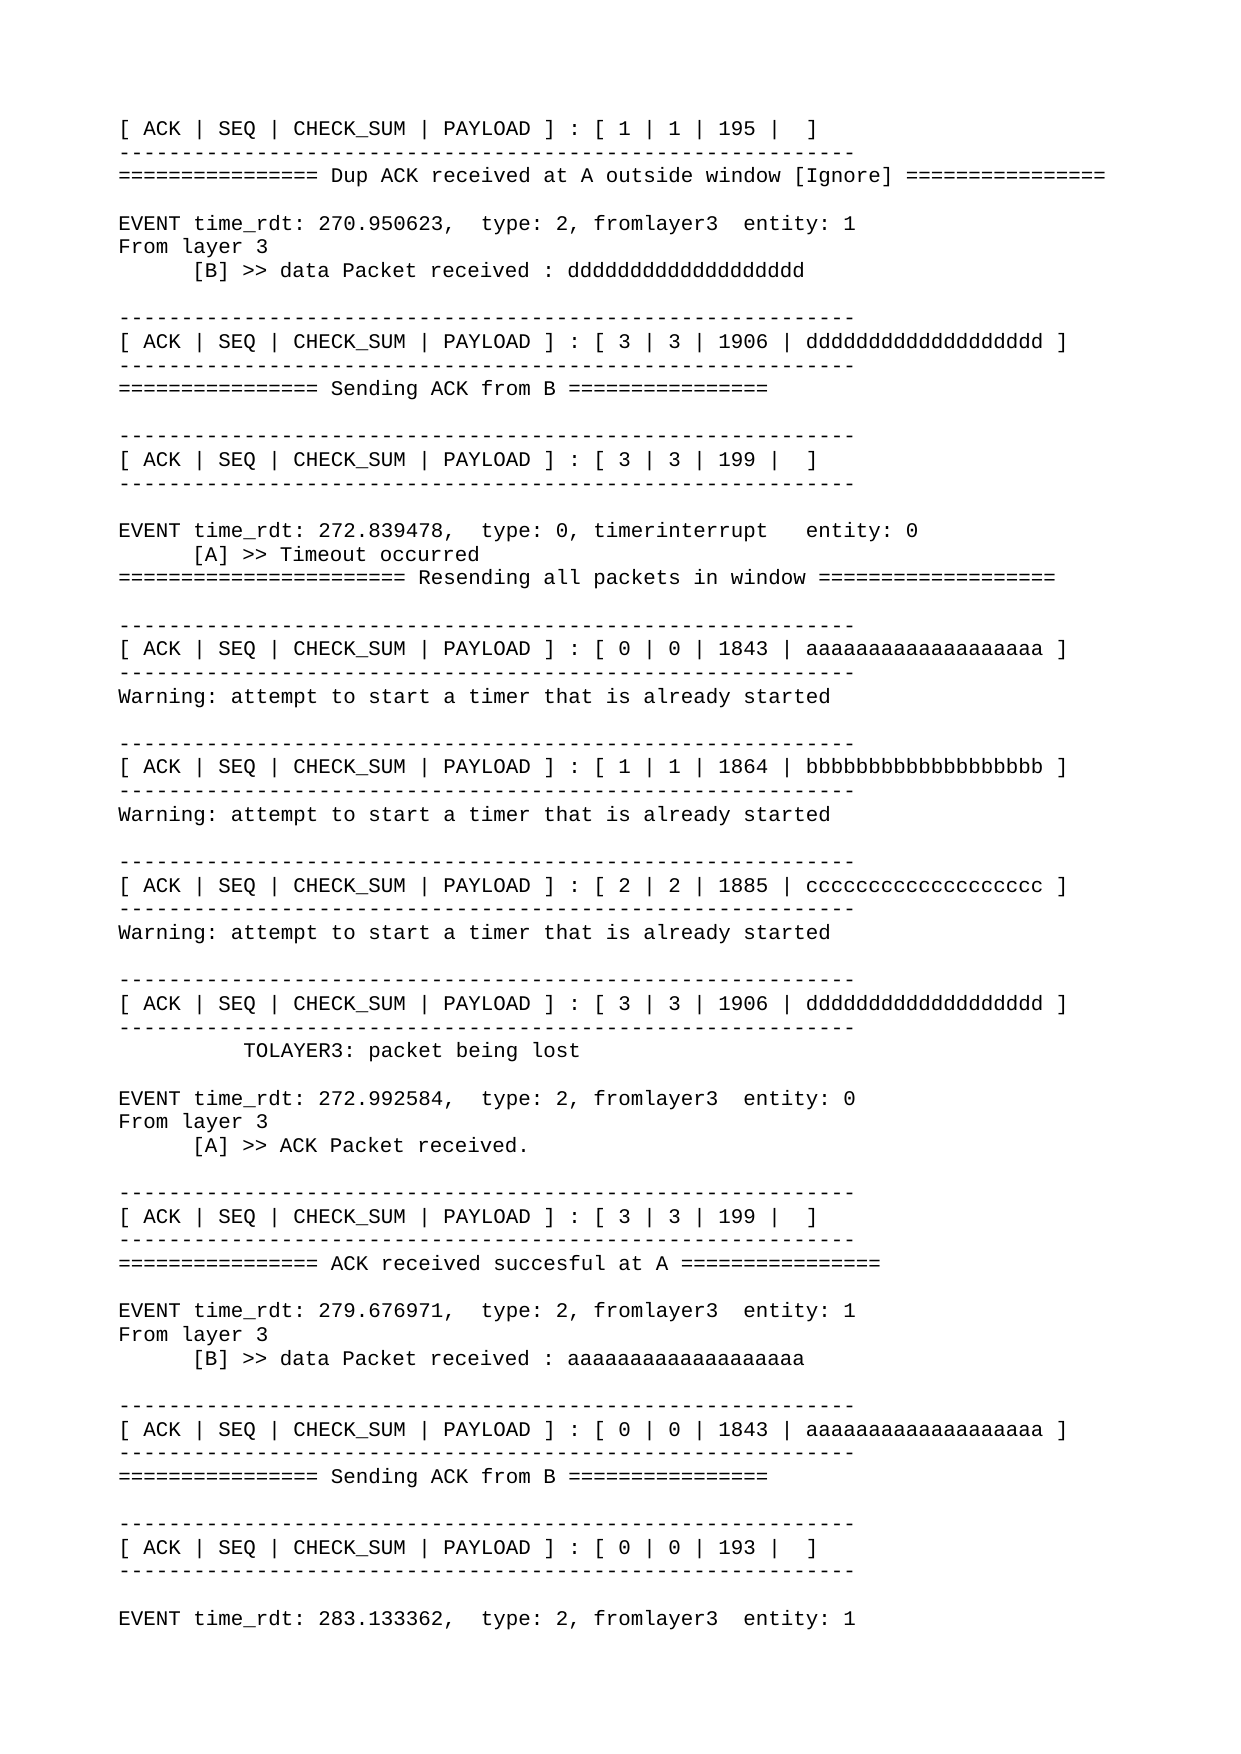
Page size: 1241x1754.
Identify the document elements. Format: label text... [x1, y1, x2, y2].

text [ ACK | SEQ | CHECK_SUM | PAYLOAD ] : [ 1 | 1 | 1864 | bbbbbbbbbbbbbbbbbbb ] [118, 757, 1122, 780]
text EVENT time_rdt: 270.950623, type: 2, fromlayer3 entity: 1 [118, 213, 1122, 236]
text ----------------------------------------------------------- [118, 473, 1122, 496]
text ----------------------------------------------------------- [118, 1561, 1122, 1584]
text [B] >> data Packet received : ddddddddddddddddddd [118, 260, 1122, 284]
text Warning: attempt to start a timer that is already started [118, 804, 1122, 827]
text ----------------------------------------------------------- [118, 969, 1122, 993]
text ----------------------------------------------------------- [118, 1442, 1122, 1466]
text [ ACK | SEQ | CHECK_SUM | PAYLOAD ] : [ 3 | 3 | 1906 | ddddddddddddddddddd ] [118, 331, 1122, 354]
text [ ACK | SEQ | CHECK_SUM | PAYLOAD ] : [ 3 | 3 | 199 | ] [118, 449, 1122, 473]
text ================ ACK received succesful at A ================ [118, 1253, 1122, 1277]
text TOLAYER3: packet being lost [118, 1040, 1122, 1064]
text ----------------------------------------------------------- [118, 1395, 1122, 1419]
text ======================= Resending all packets in window =================== [118, 567, 1122, 591]
text [B] >> data Packet received : aaaaaaaaaaaaaaaaaaa [118, 1348, 1122, 1371]
text ----------------------------------------------------------- [118, 851, 1122, 875]
text ----------------------------------------------------------- [118, 307, 1122, 331]
text [ ACK | SEQ | CHECK_SUM | PAYLOAD ] : [ 2 | 2 | 1885 | ccccccccccccccccccc ] [118, 875, 1122, 898]
text [ ACK | SEQ | CHECK_SUM | PAYLOAD ] : [ 3 | 3 | 1906 | ddddddddddddddddddd ] [118, 993, 1122, 1017]
text ----------------------------------------------------------- [118, 1513, 1122, 1537]
text ----------------------------------------------------------- [118, 354, 1122, 378]
text ----------------------------------------------------------- [118, 662, 1122, 686]
text ================ Sending ACK from B ================ [118, 378, 1122, 402]
text ================ Dup ACK received at A outside window [Ignore] ================ [118, 165, 1122, 189]
text ----------------------------------------------------------- [118, 733, 1122, 757]
text [ ACK | SEQ | CHECK_SUM | PAYLOAD ] : [ 3 | 3 | 199 | ] [118, 1206, 1122, 1229]
text ----------------------------------------------------------- [118, 898, 1122, 922]
text From layer 3 [118, 1111, 1122, 1135]
text ----------------------------------------------------------- [118, 1017, 1122, 1040]
text From layer 3 [118, 1324, 1122, 1348]
text [ ACK | SEQ | CHECK_SUM | PAYLOAD ] : [ 1 | 1 | 195 | ] [118, 118, 1122, 142]
text ----------------------------------------------------------- [118, 142, 1122, 165]
text [ ACK | SEQ | CHECK_SUM | PAYLOAD ] : [ 0 | 0 | 1843 | aaaaaaaaaaaaaaaaaaa ] [118, 638, 1122, 662]
text ----------------------------------------------------------- [118, 1182, 1122, 1206]
text ----------------------------------------------------------- [118, 426, 1122, 449]
text ----------------------------------------------------------- [118, 1229, 1122, 1253]
text Warning: attempt to start a timer that is already started [118, 922, 1122, 946]
text Warning: attempt to start a timer that is already started [118, 686, 1122, 709]
text ----------------------------------------------------------- [118, 780, 1122, 804]
text From layer 3 [118, 236, 1122, 260]
text ================ Sending ACK from B ================ [118, 1466, 1122, 1489]
text EVENT time_rdt: 272.992584, type: 2, fromlayer3 entity: 0 [118, 1088, 1122, 1111]
text [ ACK | SEQ | CHECK_SUM | PAYLOAD ] : [ 0 | 0 | 1843 | aaaaaaaaaaaaaaaaaaa ] [118, 1419, 1122, 1442]
text EVENT time_rdt: 283.133362, type: 2, fromlayer3 entity: 1 [118, 1608, 1122, 1631]
text EVENT time_rdt: 272.839478, type: 0, timerinterrupt entity: 0 [118, 520, 1122, 544]
text [ ACK | SEQ | CHECK_SUM | PAYLOAD ] : [ 0 | 0 | 193 | ] [118, 1537, 1122, 1561]
text ----------------------------------------------------------- [118, 615, 1122, 638]
text [A] >> ACK Packet received. [118, 1135, 1122, 1158]
text EVENT time_rdt: 279.676971, type: 2, fromlayer3 entity: 1 [118, 1300, 1122, 1324]
text [A] >> Timeout occurred [118, 544, 1122, 567]
